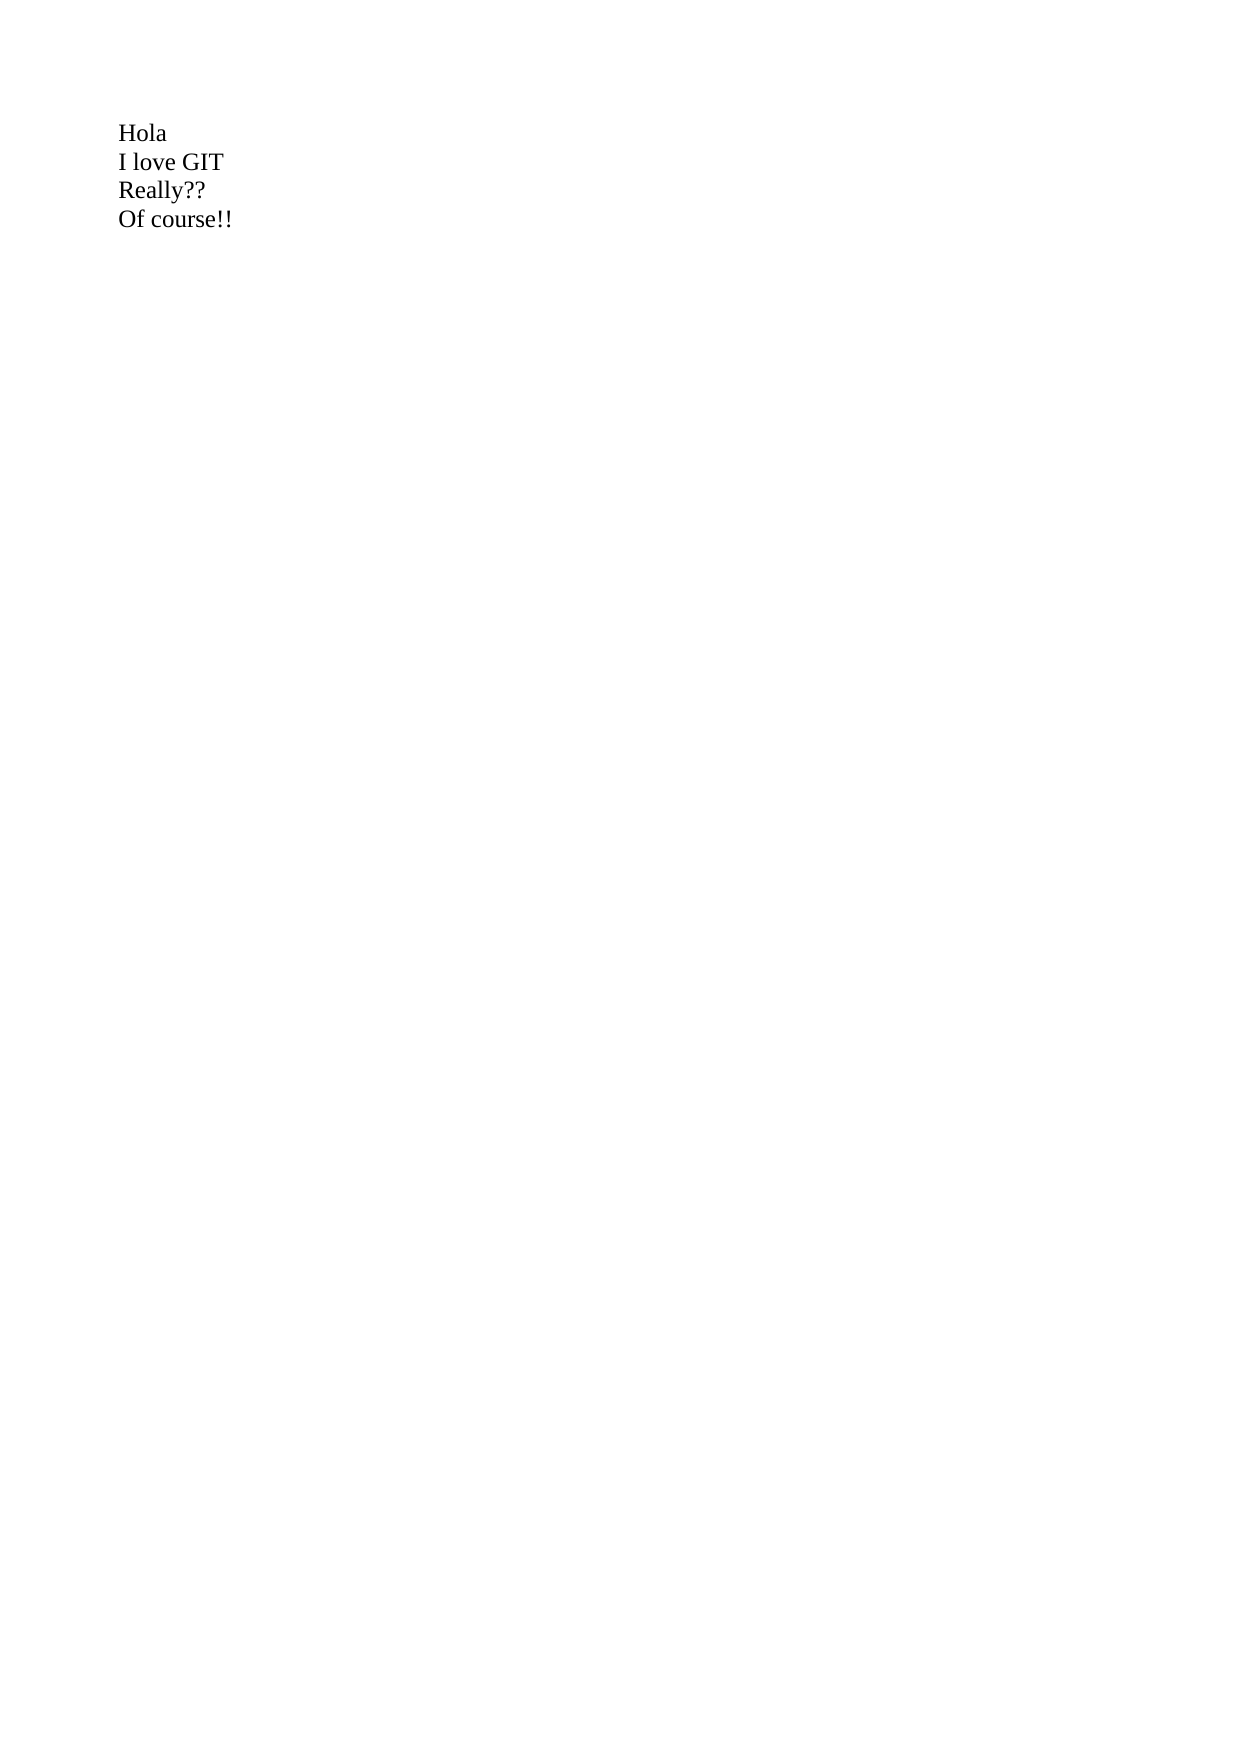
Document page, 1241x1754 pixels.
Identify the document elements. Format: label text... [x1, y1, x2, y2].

text Hola [118, 118, 1122, 147]
text I love GIT [118, 147, 1122, 176]
text Of course!! [118, 204, 1122, 233]
text Really?? [118, 176, 1122, 204]
